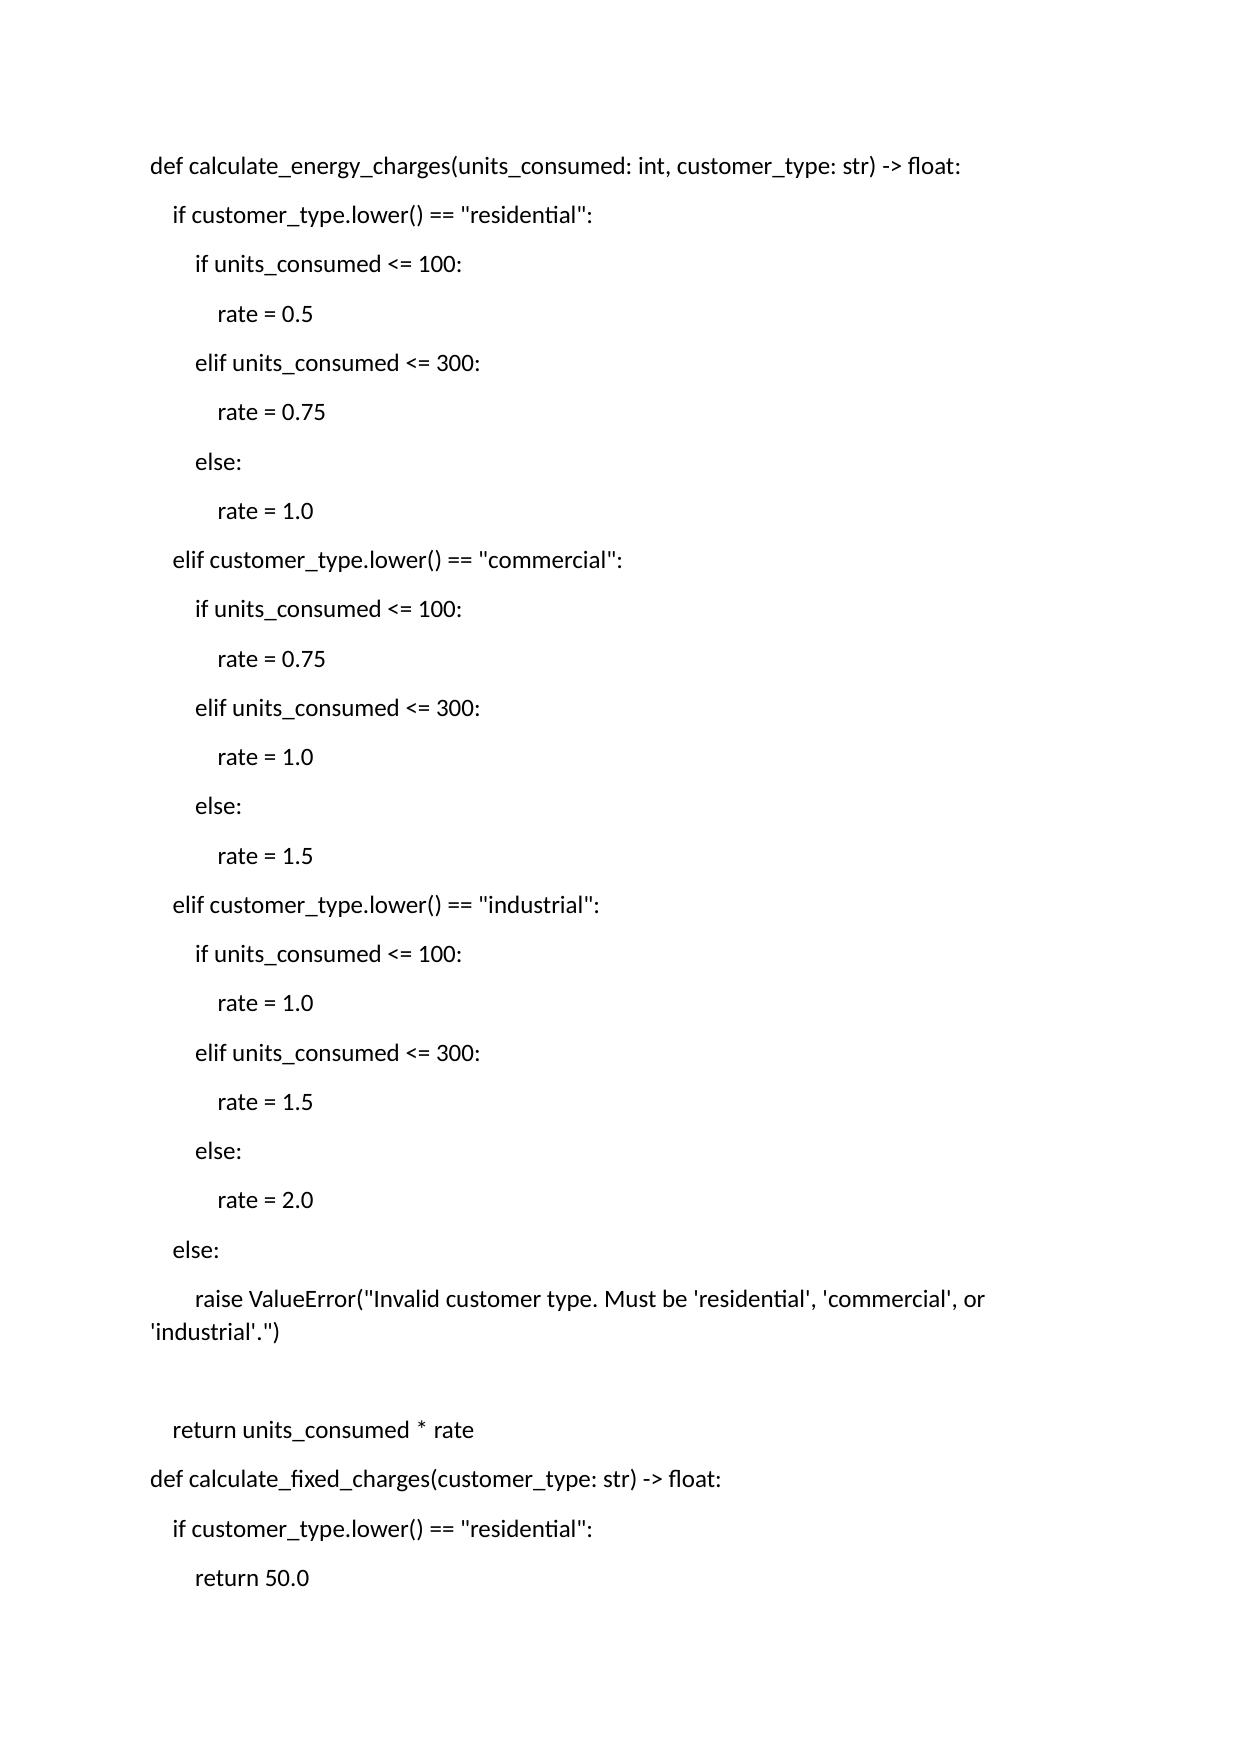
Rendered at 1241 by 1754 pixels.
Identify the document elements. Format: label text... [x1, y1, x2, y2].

text return units_consumed * rate [150, 1414, 1090, 1445]
text elif customer_type.lower() == "commercial": [150, 544, 1090, 575]
text return 50.0 [150, 1562, 1090, 1593]
text rate = 1.0 [150, 495, 1090, 525]
text if customer_type.lower() == "residential": [150, 199, 1090, 230]
text if customer_type.lower() == "residential": [150, 1513, 1090, 1543]
text def calculate_fixed_charges(customer_type: str) -> float: [150, 1464, 1090, 1494]
text rate = 1.0 [150, 988, 1090, 1018]
text else: [150, 791, 1090, 821]
text rate = 2.0 [150, 1185, 1090, 1215]
text raise ValueError("Invalid customer type. Must be 'residential', 'commercial', or 'industrial'.") [150, 1283, 1090, 1346]
text rate = 1.0 [150, 741, 1090, 772]
text elif customer_type.lower() == "industrial": [150, 889, 1090, 919]
text elif units_consumed <= 300: [150, 1037, 1090, 1067]
text rate = 1.5 [150, 840, 1090, 870]
text rate = 0.75 [150, 396, 1090, 427]
text rate = 1.5 [150, 1086, 1090, 1117]
text if units_consumed <= 100: [150, 593, 1090, 624]
text elif units_consumed <= 300: [150, 347, 1090, 378]
text rate = 0.75 [150, 643, 1090, 673]
text if units_consumed <= 100: [150, 938, 1090, 969]
text else: [150, 446, 1090, 476]
text else: [150, 1234, 1090, 1264]
text def calculate_energy_charges(units_consumed: int, customer_type: str) -> float: [150, 150, 1090, 181]
text if units_consumed <= 100: [150, 248, 1090, 279]
text rate = 0.5 [150, 298, 1090, 328]
text elif units_consumed <= 300: [150, 692, 1090, 722]
text else: [150, 1135, 1090, 1166]
